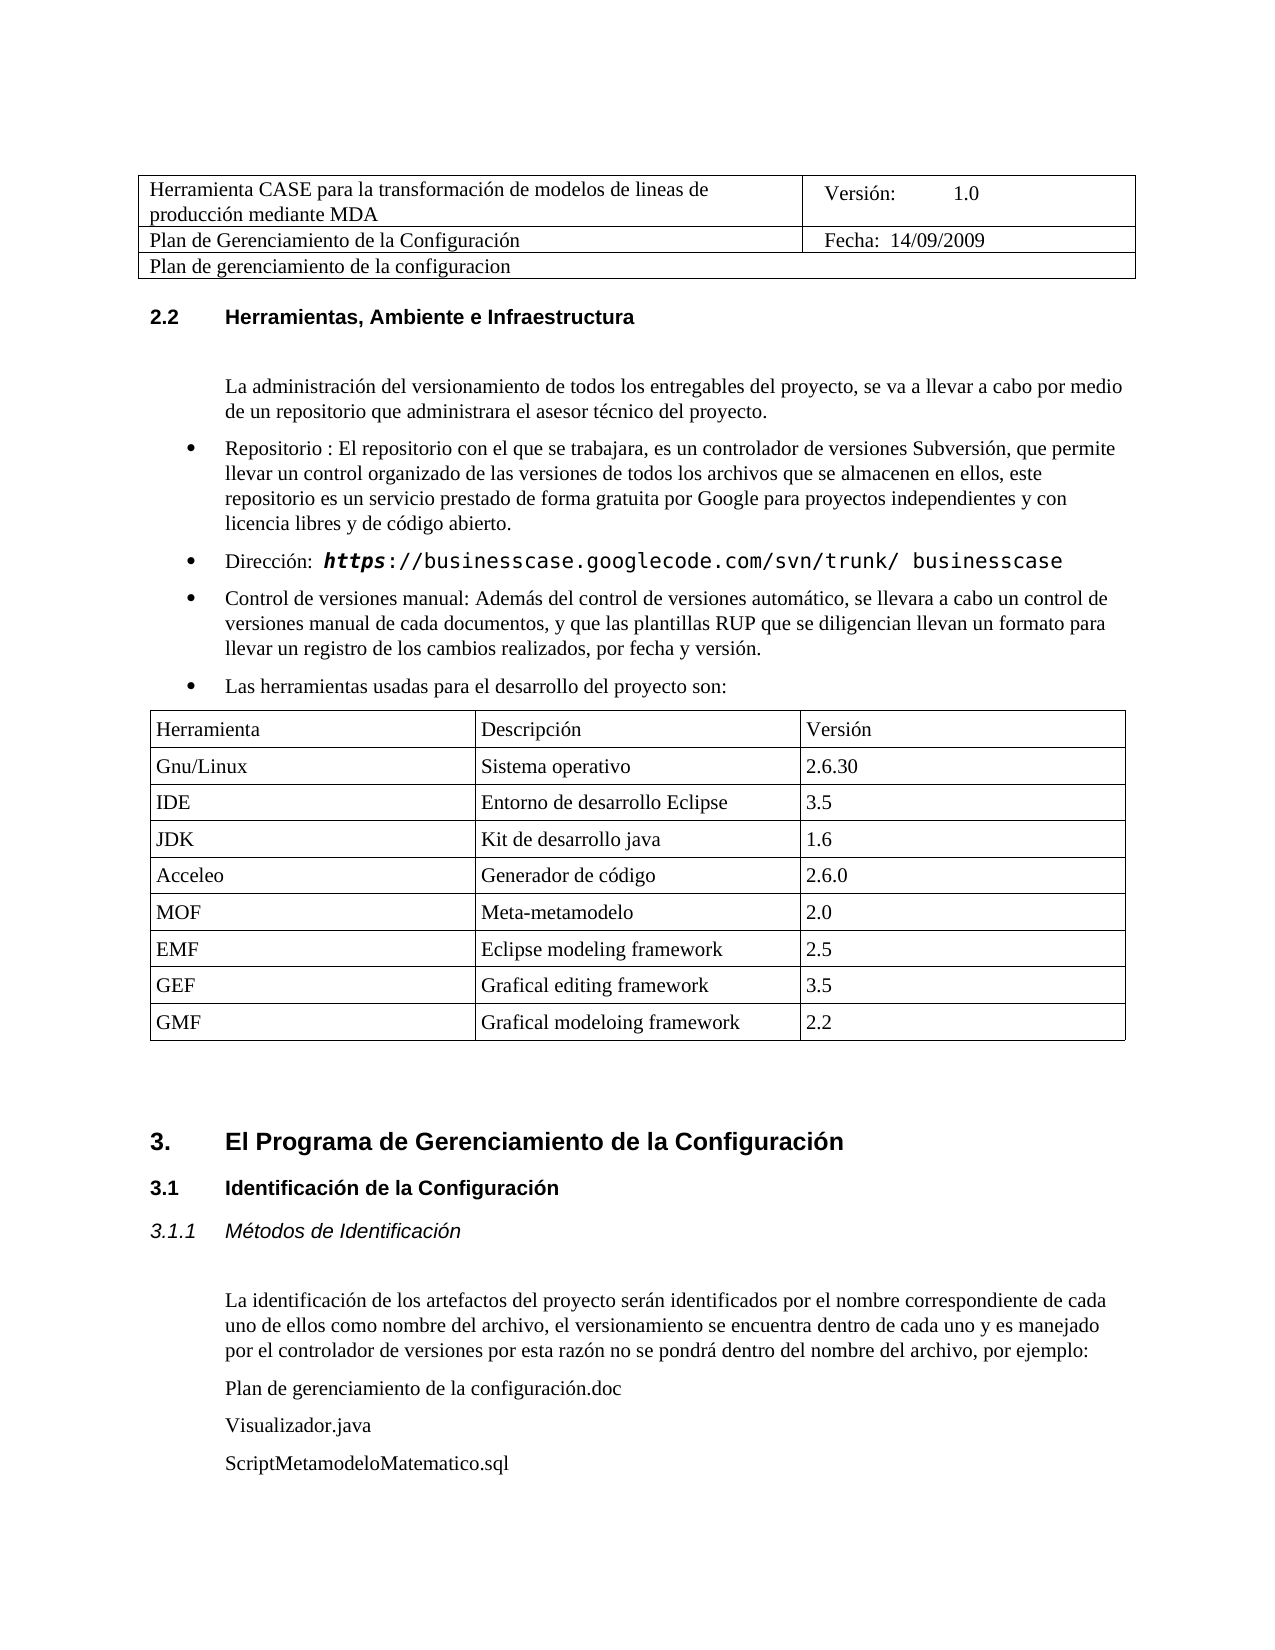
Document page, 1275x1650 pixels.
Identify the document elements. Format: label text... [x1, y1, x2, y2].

table_cell Grafical editing framework [476, 967, 800, 1003]
table_cell GEF [151, 967, 475, 1003]
table_cell Entorno de desarrollo Eclipse [476, 785, 800, 820]
table_cell 1.6 [801, 821, 1125, 857]
table_cell Grafical modeloing framework [476, 1004, 800, 1039]
list Repositorio : El repositorio con el que se trabajara, es un controlador de versiones Subversión, que permite llevar un control organizado de las versiones de todos los archivos que se almacenen en ellos, este repositorio es un servicio prestado de forma gratuita por Google para proyectos independientes y con licencia libres y de código abierto. [187, 435, 1125, 535]
table_cell EMF [151, 931, 475, 966]
table_header Descripción [476, 711, 800, 747]
table_cell 2.5 [801, 931, 1125, 966]
table_cell MOF [151, 894, 475, 930]
text Plan de gerenciamiento de la configuración.doc [225, 1374, 1125, 1399]
list La administración del versionamiento de todos los entregables del proyecto, se va a llevar a cabo por medio de un repositorio que administrara el asesor técnico del proyecto. [187, 373, 1125, 423]
text ScriptMetamodeloMatematico.sql [225, 1449, 1125, 1474]
table_cell 2.6.30 [801, 748, 1125, 783]
subtitle Identificación de la Configuración [150, 1174, 1125, 1199]
subtitle Herramientas, Ambiente e Infraestructura [150, 304, 1125, 329]
table_cell 3.5 [801, 967, 1125, 1003]
list Dirección: https://businesscase.googlecode.com/svn/trunk/ businesscase [187, 548, 1125, 573]
table_cell Meta-metamodelo [476, 894, 800, 930]
table_cell 3.5 [801, 785, 1125, 820]
table_cell IDE [151, 785, 475, 820]
table_cell 2.2 [801, 1004, 1125, 1039]
table_cell JDK [151, 821, 475, 857]
text Visualizador.java [225, 1412, 1125, 1437]
table_cell Gnu/Linux [151, 748, 475, 783]
table_cell Acceleo [151, 858, 475, 893]
subtitle El Programa de Gerenciamiento de la Configuración [150, 1127, 1125, 1156]
table_cell 2.0 [801, 894, 1125, 930]
table_cell Generador de código [476, 858, 800, 893]
text La identificación de los artefactos del proyecto serán identificados por el nombre correspondiente de cada uno de ellos como nombre del archivo, el versionamiento se encuentra dentro de cada uno y es manejado por el controlador de versiones por esta razón no se pondrá dentro del nombre del archivo, por ejemplo: [225, 1287, 1125, 1362]
table_header Versión [801, 711, 1125, 747]
list Las herramientas usadas para el desarrollo del proyecto son: [187, 673, 1125, 698]
subtitle Métodos de Identificación [150, 1218, 1125, 1243]
table_cell Kit de desarrollo java [476, 821, 800, 857]
table_cell GMF [151, 1004, 475, 1039]
table_header Herramienta [151, 711, 475, 747]
table_cell 2.6.0 [801, 858, 1125, 893]
table_cell Eclipse modeling framework [476, 931, 800, 966]
table_cell Sistema operativo [476, 748, 800, 783]
list Control de versiones manual: Además del control de versiones automático, se llevara a cabo un control de versiones manual de cada documentos, y que las plantillas RUP que se diligencian llevan un formato para llevar un registro de los cambios realizados, por fecha y versión. [187, 585, 1125, 660]
